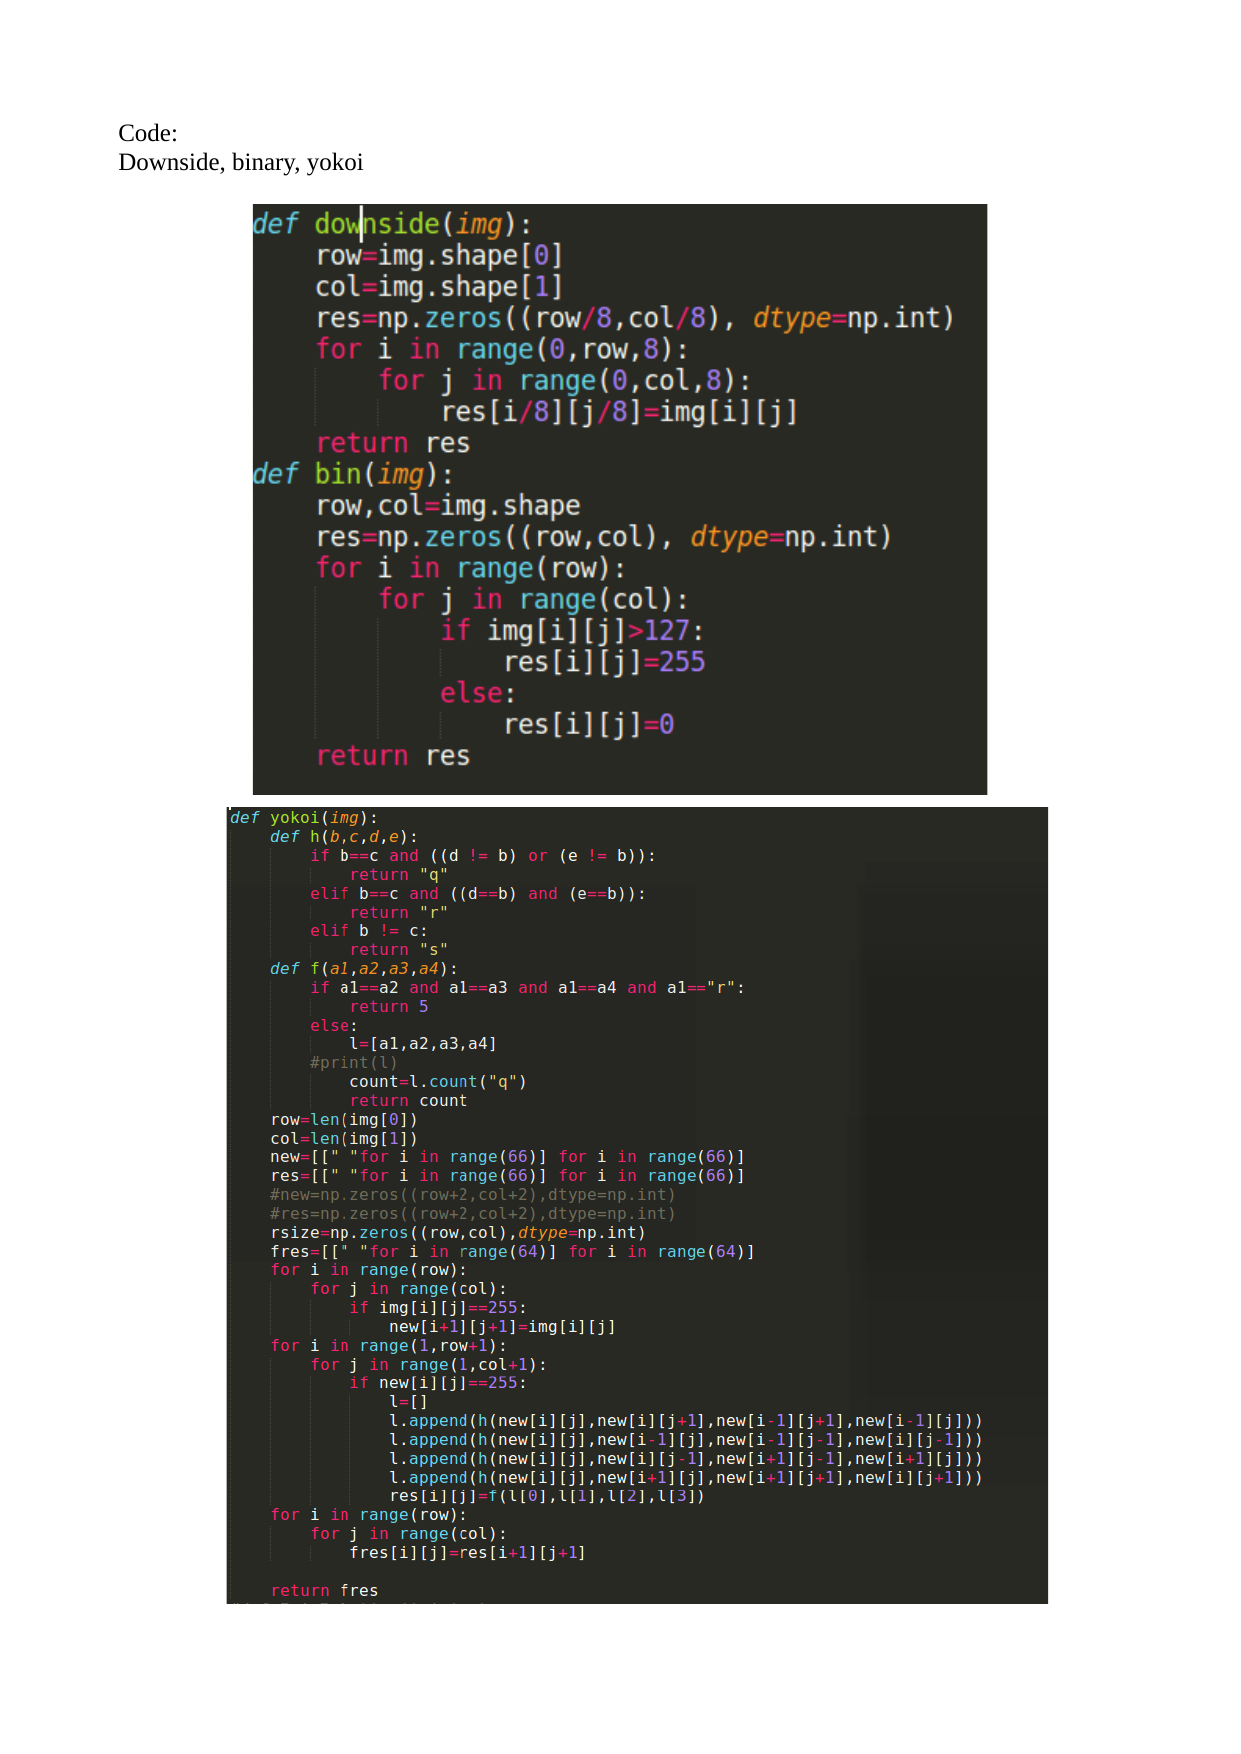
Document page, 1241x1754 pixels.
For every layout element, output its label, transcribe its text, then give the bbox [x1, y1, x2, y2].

picture [226, 807, 1049, 1604]
text Code: [118, 118, 1122, 147]
text Downside, binary, yokoi [118, 147, 1122, 176]
picture [252, 204, 988, 795]
